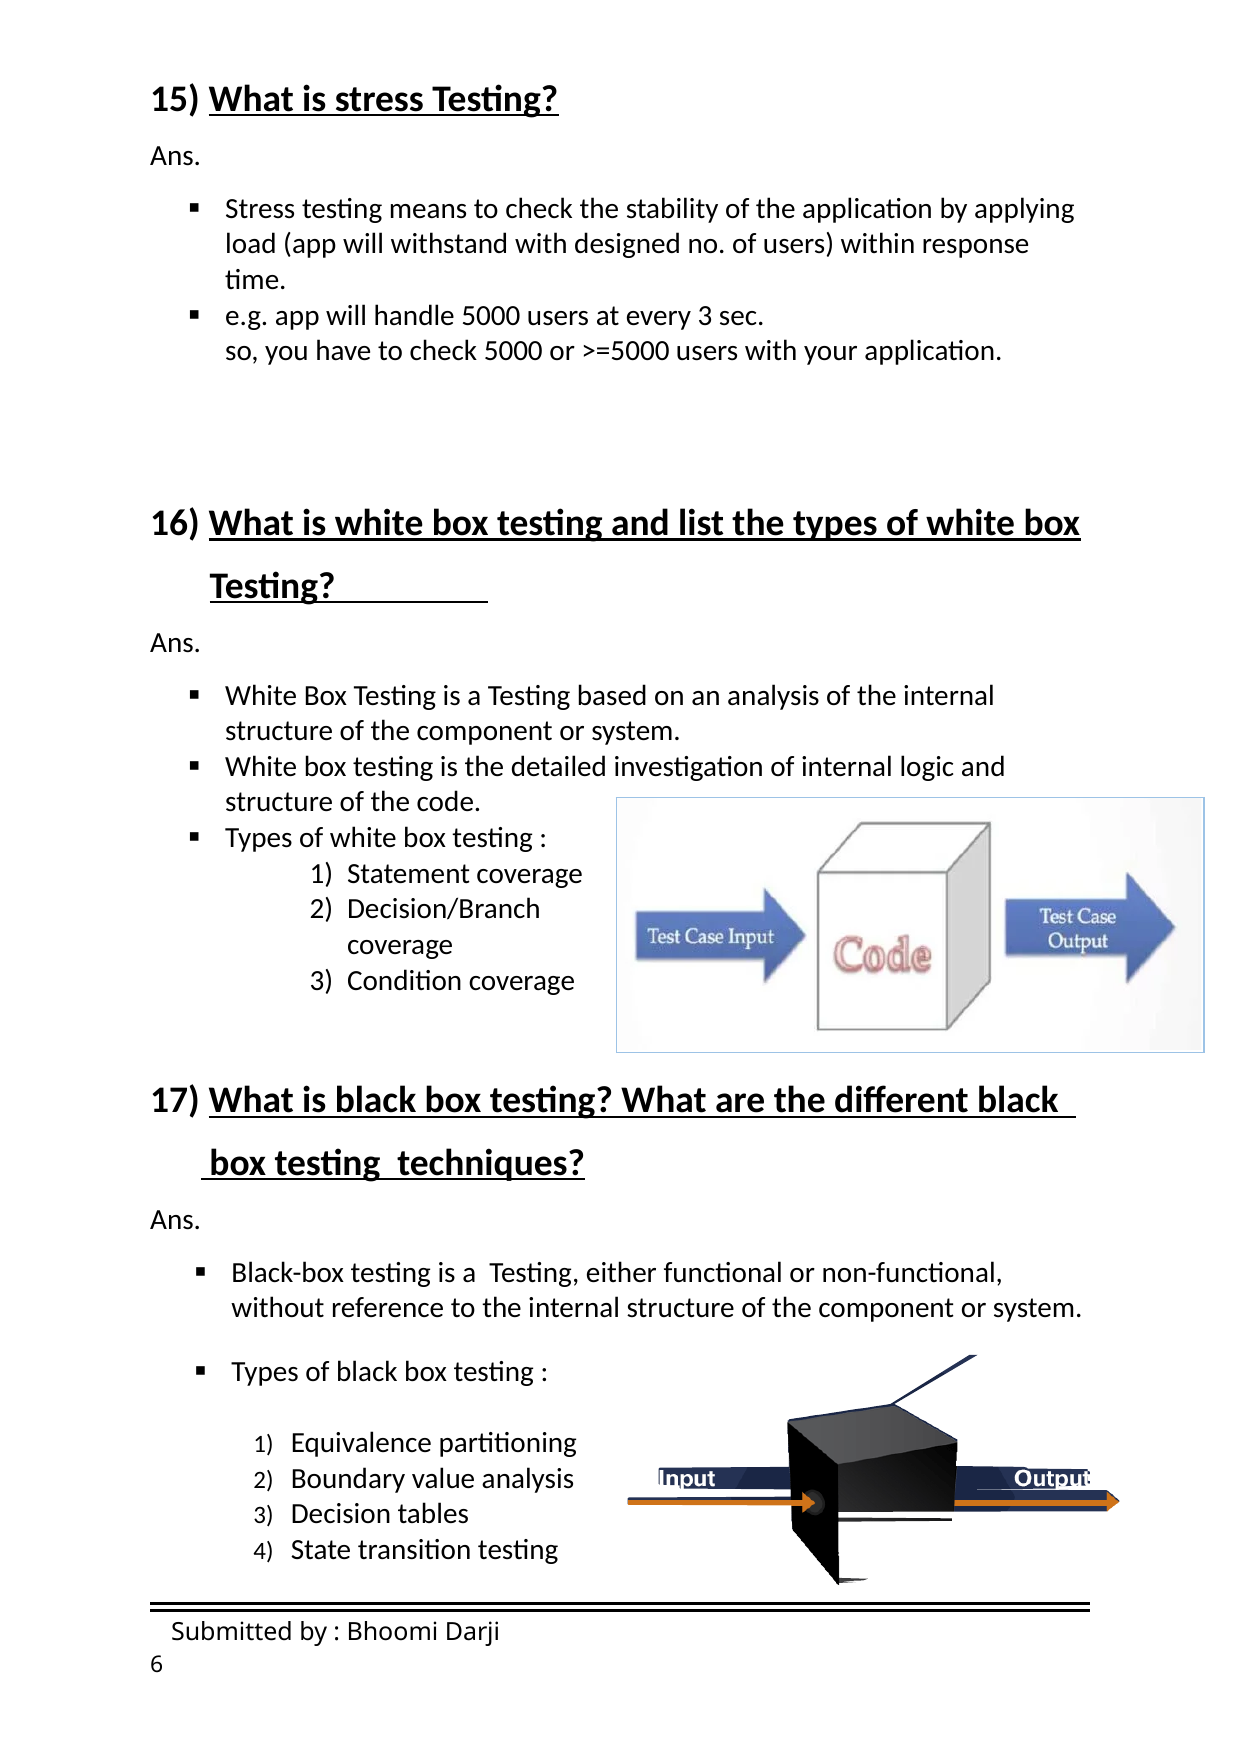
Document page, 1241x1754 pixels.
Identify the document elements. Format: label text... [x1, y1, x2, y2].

text Ans. [150, 137, 1090, 173]
text 17) What is black box testing? What are the different black [150, 1076, 1090, 1122]
list State transition testing [253, 1531, 822, 1567]
text 16) What is white box testing and list the types of white box [150, 499, 1090, 545]
list Black-box testing is a Testing, either functional or non-functional, without reference to the internal structure of the component or system. [194, 1254, 1090, 1325]
list Types of black box testing : [194, 1353, 1090, 1389]
list Condition coverage [309, 962, 616, 997]
text Ans. [150, 1201, 1090, 1237]
list Types of white box testing : [187, 819, 616, 855]
list White Box Testing is a Testing based on an analysis of the internal structure of the component or system. [187, 677, 1090, 748]
list [956, 1460, 1090, 1471]
list so, you have to check 5000 or >=5000 users with your application. [225, 332, 1090, 368]
list [932, 1424, 1090, 1460]
list Decision/Branch coverage [309, 890, 616, 962]
text Testing? [150, 562, 1090, 608]
list e.g. app will handle 5000 users at every 3 sec. [187, 297, 1090, 332]
list Boundary value analysis [253, 1460, 790, 1496]
list White box testing is the detailed investigation of internal logic and structure of the code. [187, 748, 1090, 819]
text 15) What is stress Testing? [150, 75, 1090, 121]
list [839, 1512, 1090, 1531]
list Decision tables [253, 1496, 792, 1531]
list [839, 1531, 1090, 1567]
list Statement coverage [309, 855, 616, 890]
list Equivalence partitioning [253, 1424, 788, 1460]
list Stress testing means to check the stability of the application by applying load (app will withstand with designed no. of users) within response time. [187, 190, 1090, 297]
text box testing techniques? [150, 1139, 1090, 1185]
text Ans. [150, 624, 1090, 660]
